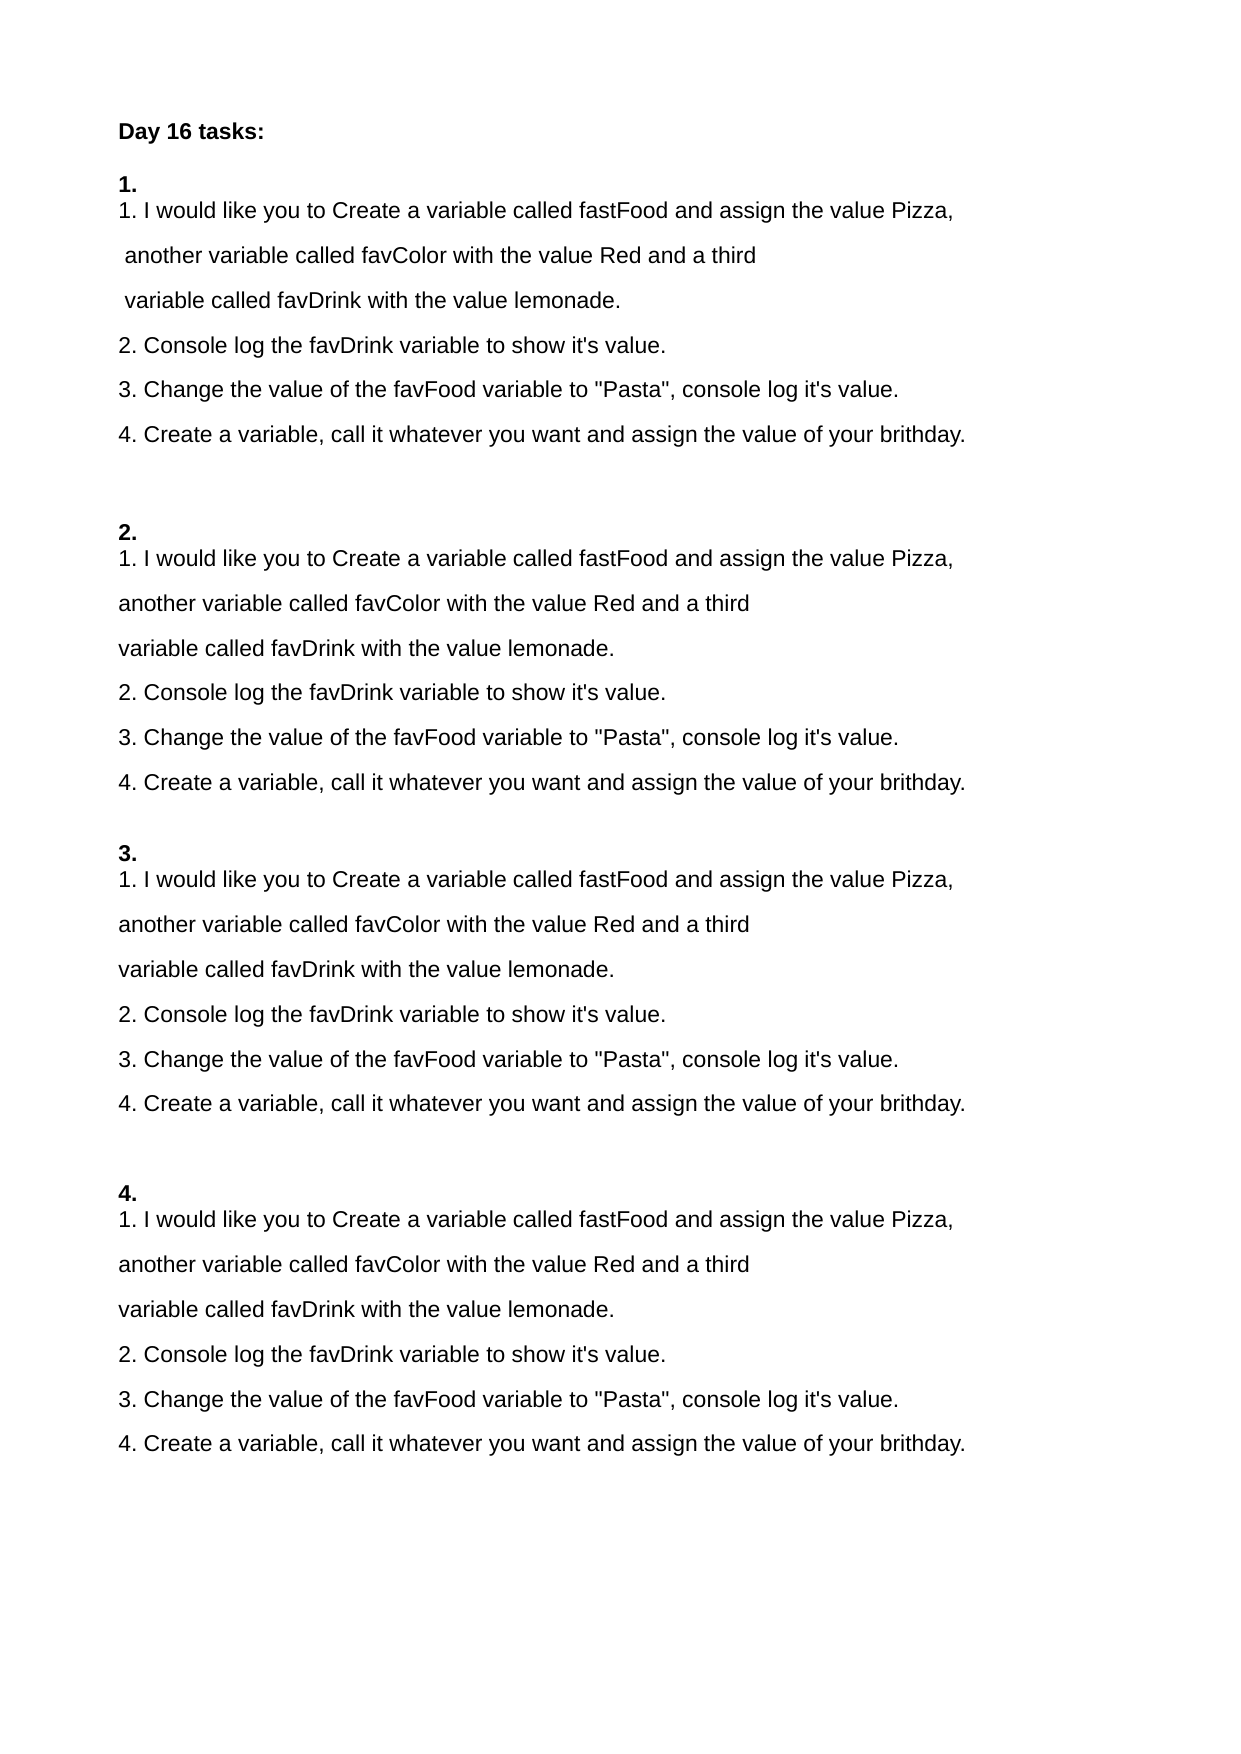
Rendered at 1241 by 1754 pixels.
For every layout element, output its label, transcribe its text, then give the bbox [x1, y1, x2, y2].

text 4. Create a variable, call it whatever you want and assign the value of your brithday. [118, 421, 1122, 447]
text 3. Change the value of the favFood variable to "Pasta", console log it's value. [118, 376, 1122, 403]
text variable called favDrink with the value lemonade. [118, 956, 1122, 982]
text 3. Change the value of the favFood variable to "Pasta", console log it's value. [118, 1386, 1122, 1412]
text 2. Console log the favDrink variable to show it's value. [118, 1001, 1122, 1027]
text 2. Console log the favDrink variable to show it's value. [118, 1341, 1122, 1367]
text Day 16 tasks: [118, 118, 1122, 144]
text 2. [118, 519, 1122, 545]
text 1. [118, 171, 1122, 197]
text variable called favDrink with the value lemonade. [118, 634, 1122, 661]
text 1. I would like you to Create a variable called fastFood and assign the value Pizza, [118, 197, 1122, 223]
text 1. I would like you to Create a variable called fastFood and assign the value Pizza, [118, 545, 1122, 571]
text 4. Create a variable, call it whatever you want and assign the value of your brithday. [118, 1430, 1122, 1457]
text 4. Create a variable, call it whatever you want and assign the value of your brithday. [118, 769, 1122, 795]
text 1. I would like you to Create a variable called fastFood and assign the value Pizza, [118, 1206, 1122, 1233]
text 3. Change the value of the favFood variable to "Pasta", console log it's value. [118, 1046, 1122, 1072]
text 4. Create a variable, call it whatever you want and assign the value of your brithday. [118, 1090, 1122, 1117]
text 3. Change the value of the favFood variable to "Pasta", console log it's value. [118, 724, 1122, 751]
text another variable called favColor with the value Red and a third [118, 590, 1122, 616]
text variable called favDrink with the value lemonade. [118, 287, 1122, 313]
text another variable called favColor with the value Red and a third [118, 911, 1122, 938]
text 3. [118, 840, 1122, 866]
text another variable called favColor with the value Red and a third [118, 1251, 1122, 1277]
text 2. Console log the favDrink variable to show it's value. [118, 679, 1122, 706]
text 1. I would like you to Create a variable called fastFood and assign the value Pizza, [118, 866, 1122, 893]
text 2. Console log the favDrink variable to show it's value. [118, 332, 1122, 358]
text 4. [118, 1180, 1122, 1206]
text variable called favDrink with the value lemonade. [118, 1296, 1122, 1322]
text another variable called favColor with the value Red and a third [118, 242, 1122, 268]
